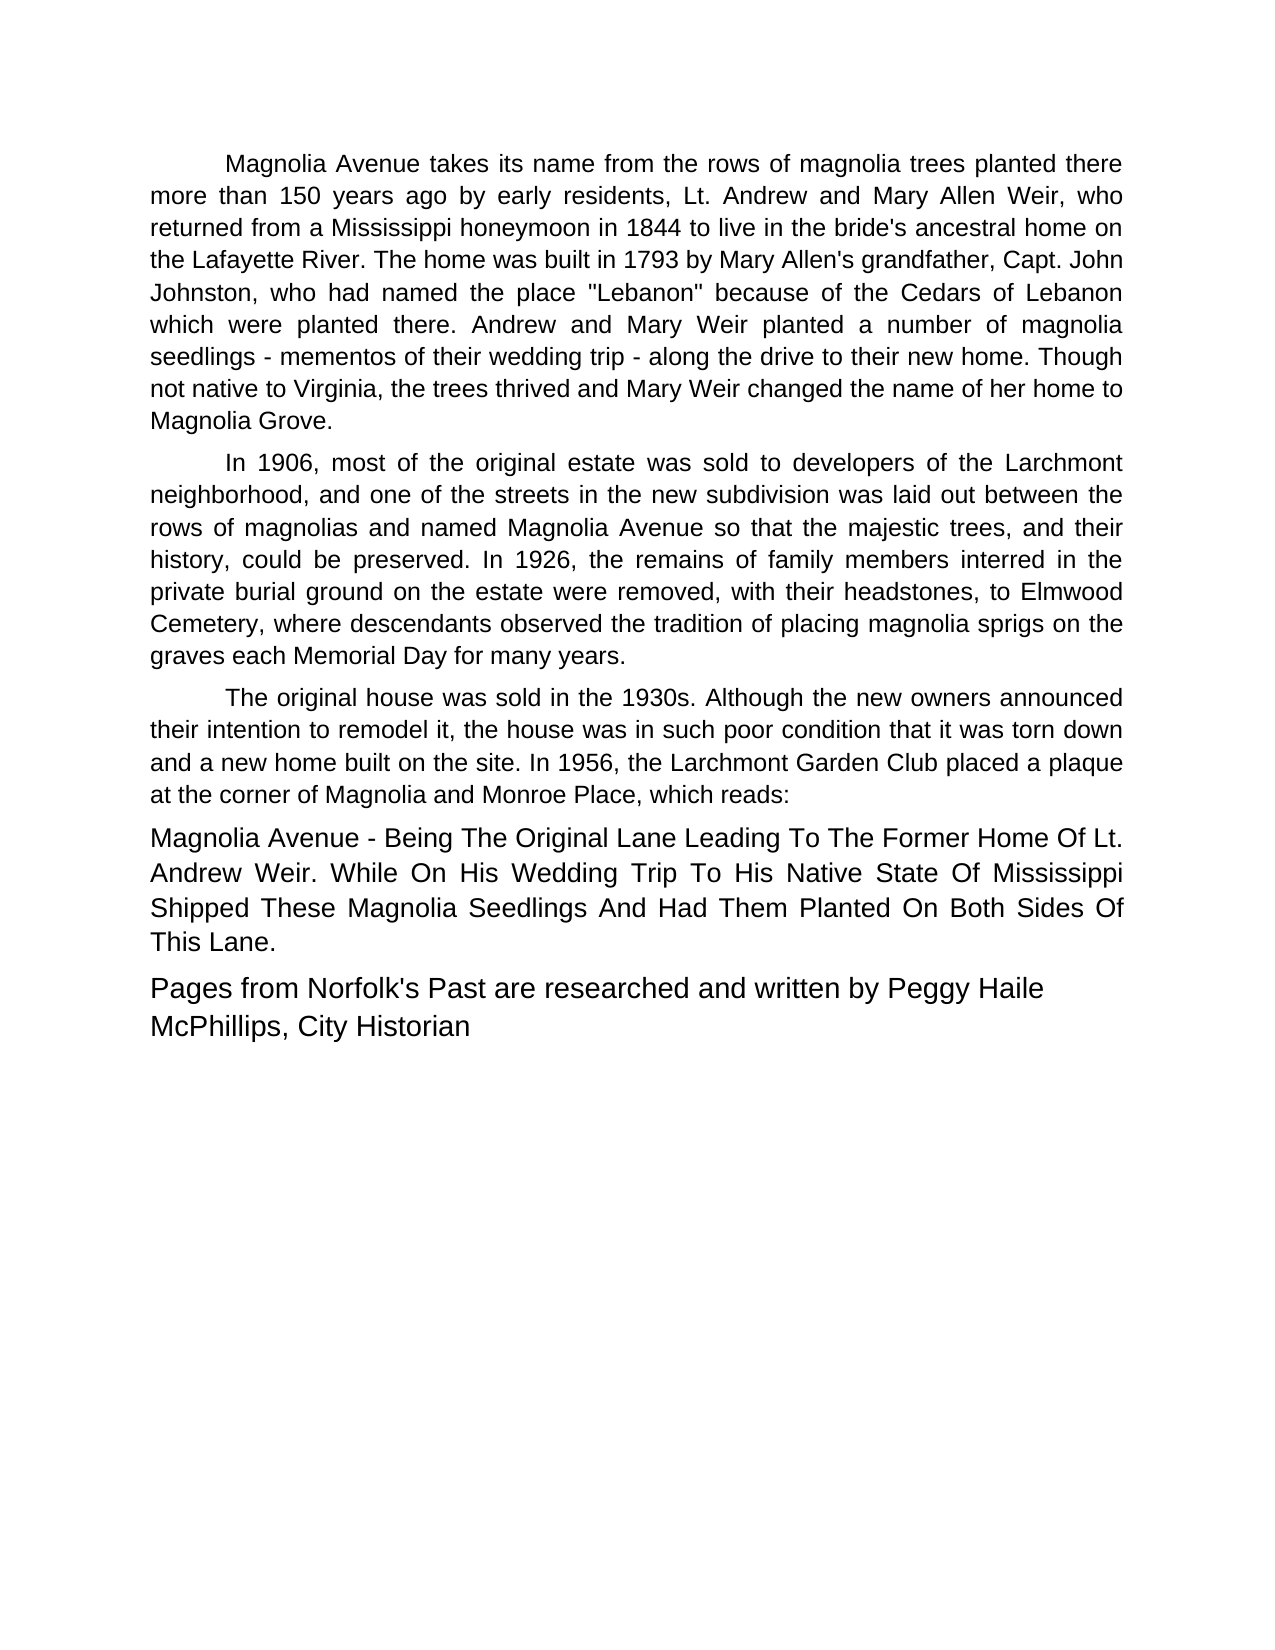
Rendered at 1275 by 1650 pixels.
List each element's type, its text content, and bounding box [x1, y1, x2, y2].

text Magnolia Avenue takes its name from the rows of magnolia trees planted there more than 150 years ago by early residents, Lt. Andrew and Mary Allen Weir, who returned from a Mississippi honeymoon in 1844 to live in the bride's ancestral home on the Lafayette River. The home was built in 1793 by Mary Allen's grandfather, Capt. John Johnston, who had named the place "Lebanon" because of the Cedars of Lebanon which were planted there. Andrew and Mary Weir planted a number of magnolia seedlings - mementos of their wedding trip - along the drive to their new home. Though not native to Virginia, the trees thrived and Mary Weir changed the name of her home to Magnolia Grove. [150, 150, 1125, 434]
text In 1906, most of the original estate was sold to developers of the Larchmont neighborhood, and one of the streets in the new subdivision was laid out between the rows of magnolias and named Magnolia Avenue so that the majestic trees, and their history, could be preserved. In 1926, the remains of family members interred in the private burial ground on the estate were removed, with their headstones, to Elmwood Cemetery, where descendants observed the tradition of placing magnolia sprigs on the graves each Memorial Day for many years. [150, 449, 1125, 669]
text Magnolia Avenue - Being The Original Lane Leading To The Former Home Of Lt. Andrew Weir. While On His Wedding Trip To His Native State Of Mississippi Shipped These Magnolia Seedlings And Had Them Planted On Both Sides Of This Lane. [150, 823, 1125, 958]
text Pages from Norfolk's Past are researched and written by Peggy Haile McPhillips, City Historian [150, 972, 1125, 1042]
text The original house was sold in the 1930s. Although the new owners announced their intention to remodel it, the house was in such poor condition that it was torn down and a new home built on the site. In 1956, the Larchmont Garden Club placed a plaque at the corner of Magnolia and Monroe Place, which reads: [150, 684, 1125, 808]
